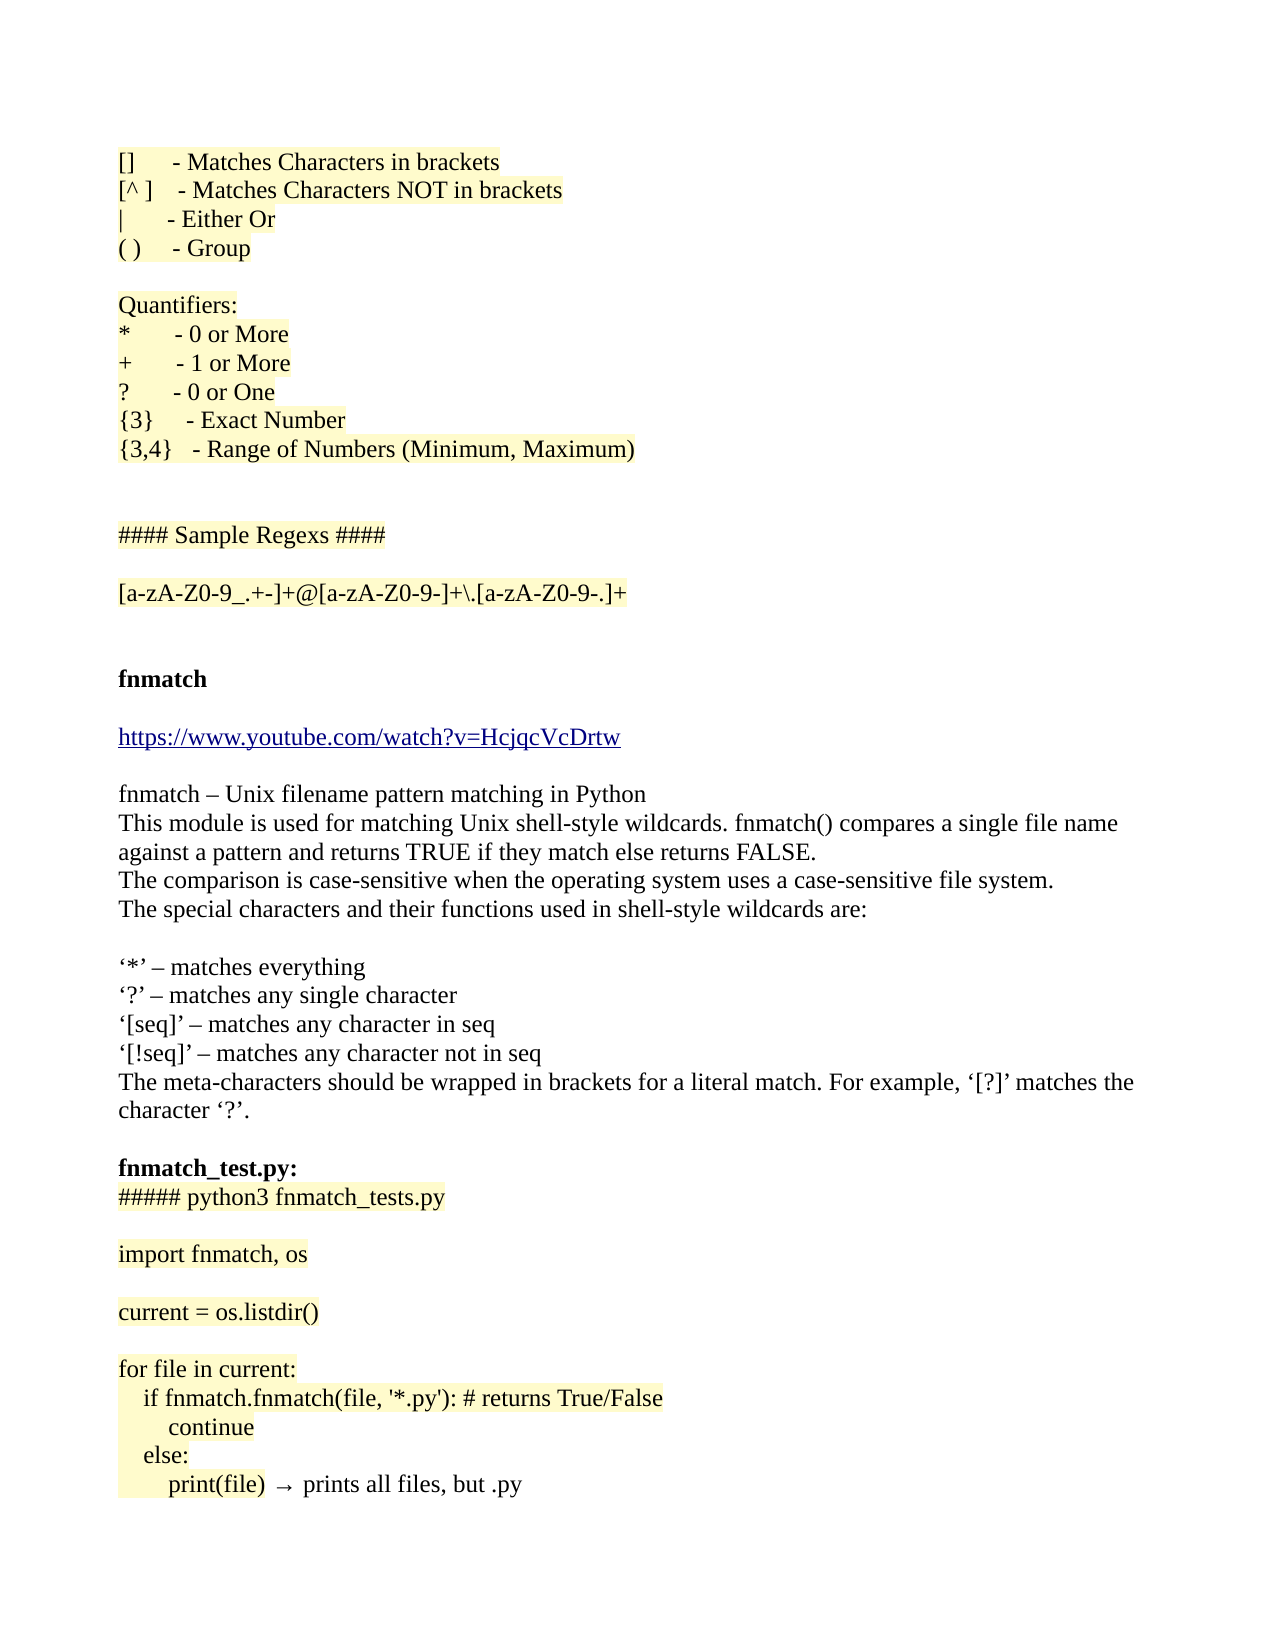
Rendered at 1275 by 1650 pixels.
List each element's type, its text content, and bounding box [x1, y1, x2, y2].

text ‘*’ – matches everything [118, 952, 1157, 981]
text print(file) → prints all files, but .py [118, 1469, 1157, 1498]
text for file in current: [118, 1354, 1157, 1383]
text The meta-characters should be wrapped in brackets for a literal match. For example, ‘[?]’ matches the character ‘?’. [118, 1067, 1157, 1124]
text + - 1 or More [118, 348, 1157, 377]
text fnmatch – Unix filename pattern matching in Python [118, 779, 1157, 808]
text The special characters and their functions used in shell-style wildcards are: [118, 894, 1157, 923]
text else: [118, 1441, 1157, 1469]
text {3} - Exact Number [118, 406, 1157, 434]
text ( ) - Group [118, 233, 1157, 262]
text ? - 0 or One [118, 377, 1157, 406]
text This module is used for matching Unix shell-style wildcards. fnmatch() compares a single file name against a pattern and returns TRUE if they match else returns FALSE. [118, 808, 1157, 866]
text https://www.youtube.com/watch?v=HcjqcVcDrtw [118, 722, 1157, 751]
text import fnmatch, os [118, 1239, 1157, 1268]
text fnmatch_test.py: [118, 1153, 1157, 1182]
text fnmatch [118, 664, 1157, 693]
text Quantifiers: [118, 291, 1157, 319]
text ‘[!seq]’ – matches any character not in seq [118, 1038, 1157, 1067]
text if fnmatch.fnmatch(file, '*.py'): # returns True/False [118, 1383, 1157, 1412]
text ##### python3 fnmatch_tests.py [118, 1182, 1157, 1211]
text | - Either Or [118, 204, 1157, 233]
text * - 0 or More [118, 319, 1157, 348]
text current = os.listdir() [118, 1297, 1157, 1326]
text [^ ] - Matches Characters NOT in brackets [118, 176, 1157, 204]
text #### Sample Regexs #### [118, 521, 1157, 549]
text ‘?’ – matches any single character [118, 981, 1157, 1009]
text ‘[seq]’ – matches any character in seq [118, 1009, 1157, 1038]
text [] - Matches Characters in brackets [118, 147, 1157, 176]
text continue [118, 1412, 1157, 1441]
text The comparison is case-sensitive when the operating system uses a case-sensitive file system. [118, 866, 1157, 894]
text {3,4} - Range of Numbers (Minimum, Maximum) [118, 434, 1157, 463]
text [a-zA-Z0-9_.+-]+@[a-zA-Z0-9-]+\.[a-zA-Z0-9-.]+ [118, 578, 1157, 607]
